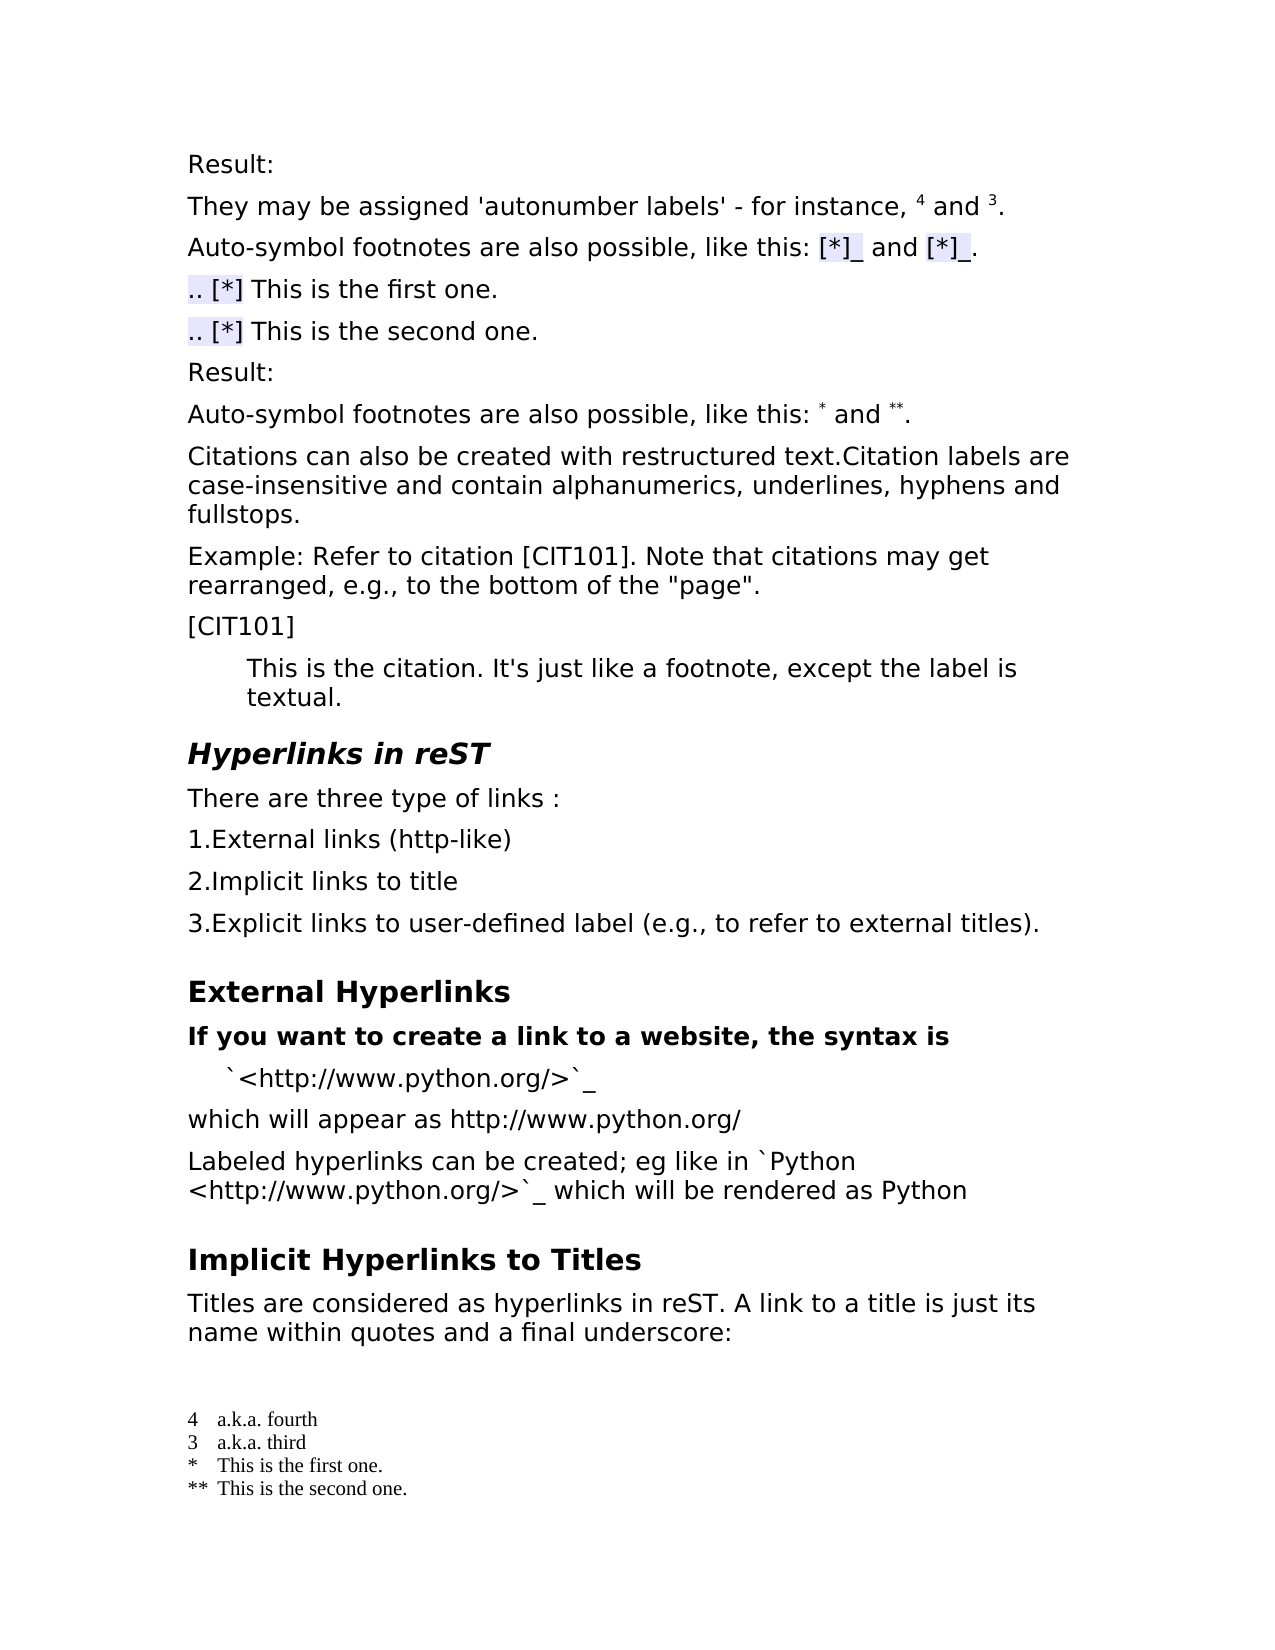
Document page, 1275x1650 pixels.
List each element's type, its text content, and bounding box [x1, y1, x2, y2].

subtitle Hyperlinks in reST [187, 737, 1087, 771]
text Auto-symbol footnotes are also possible, like this: and . [187, 400, 1087, 429]
text which will appear as http://www.python.org/ [187, 1105, 1087, 1134]
text .. [*] This is the second one. [243, 317, 1087, 346]
list If you want to create a link to a website, the syntax is [187, 1022, 1087, 1051]
text .. [*] This is the first one. [243, 275, 1087, 304]
text This is the first one. [187, 1454, 1087, 1477]
text There are three type of links : [187, 784, 1087, 813]
text Example: Refer to citation [CIT101]. Note that citations may get rearranged, e.g., to the bottom of the "page". [187, 542, 1087, 600]
text Result: [187, 358, 1087, 387]
subtitle External Hyperlinks [187, 976, 1087, 1009]
text Auto-symbol footnotes are also possible, like this: [*]_ and [*]_. [187, 233, 819, 262]
text [CIT101] [187, 612, 1087, 642]
text They may be assigned 'autonumber labels' - for instance, and . [187, 192, 1087, 221]
text 1.External links (http-like) [187, 826, 1087, 855]
text 3.Explicit links to user-defined label (e.g., to refer to external titles). [187, 909, 1087, 938]
text a.k.a. fourth [187, 1407, 1087, 1431]
text Citations can also be created with restructured text.Citation labels are case-insensitive and contain alphanumerics, underlines, hyphens and fullstops. [187, 442, 1087, 529]
text a.k.a. third [187, 1431, 1087, 1454]
text This is the citation. It's just like a footnote, except the label is textual. [247, 654, 1087, 712]
text This is the second one. [187, 1477, 1087, 1500]
text Auto-symbol footnotes are also possible, like this: [*]_ and [*]_. [863, 233, 926, 262]
subtitle Implicit Hyperlinks to Titles [187, 1243, 1087, 1277]
text Titles are considered as hyperlinks in reST. A link to a title is just its name within quotes and a final underscore: [187, 1289, 1087, 1348]
text Result: [187, 150, 1087, 179]
text Auto-symbol footnotes are also possible, like this: [*]_ and [*]_. [971, 233, 1087, 262]
list `<http://www.python.org/>`_ [225, 1064, 1087, 1093]
text 2.Implicit links to title [187, 867, 1087, 896]
text Labeled hyperlinks can be created; eg like in `Python <http://www.python.org/>`_ which will be rendered as Python [187, 1147, 1087, 1205]
